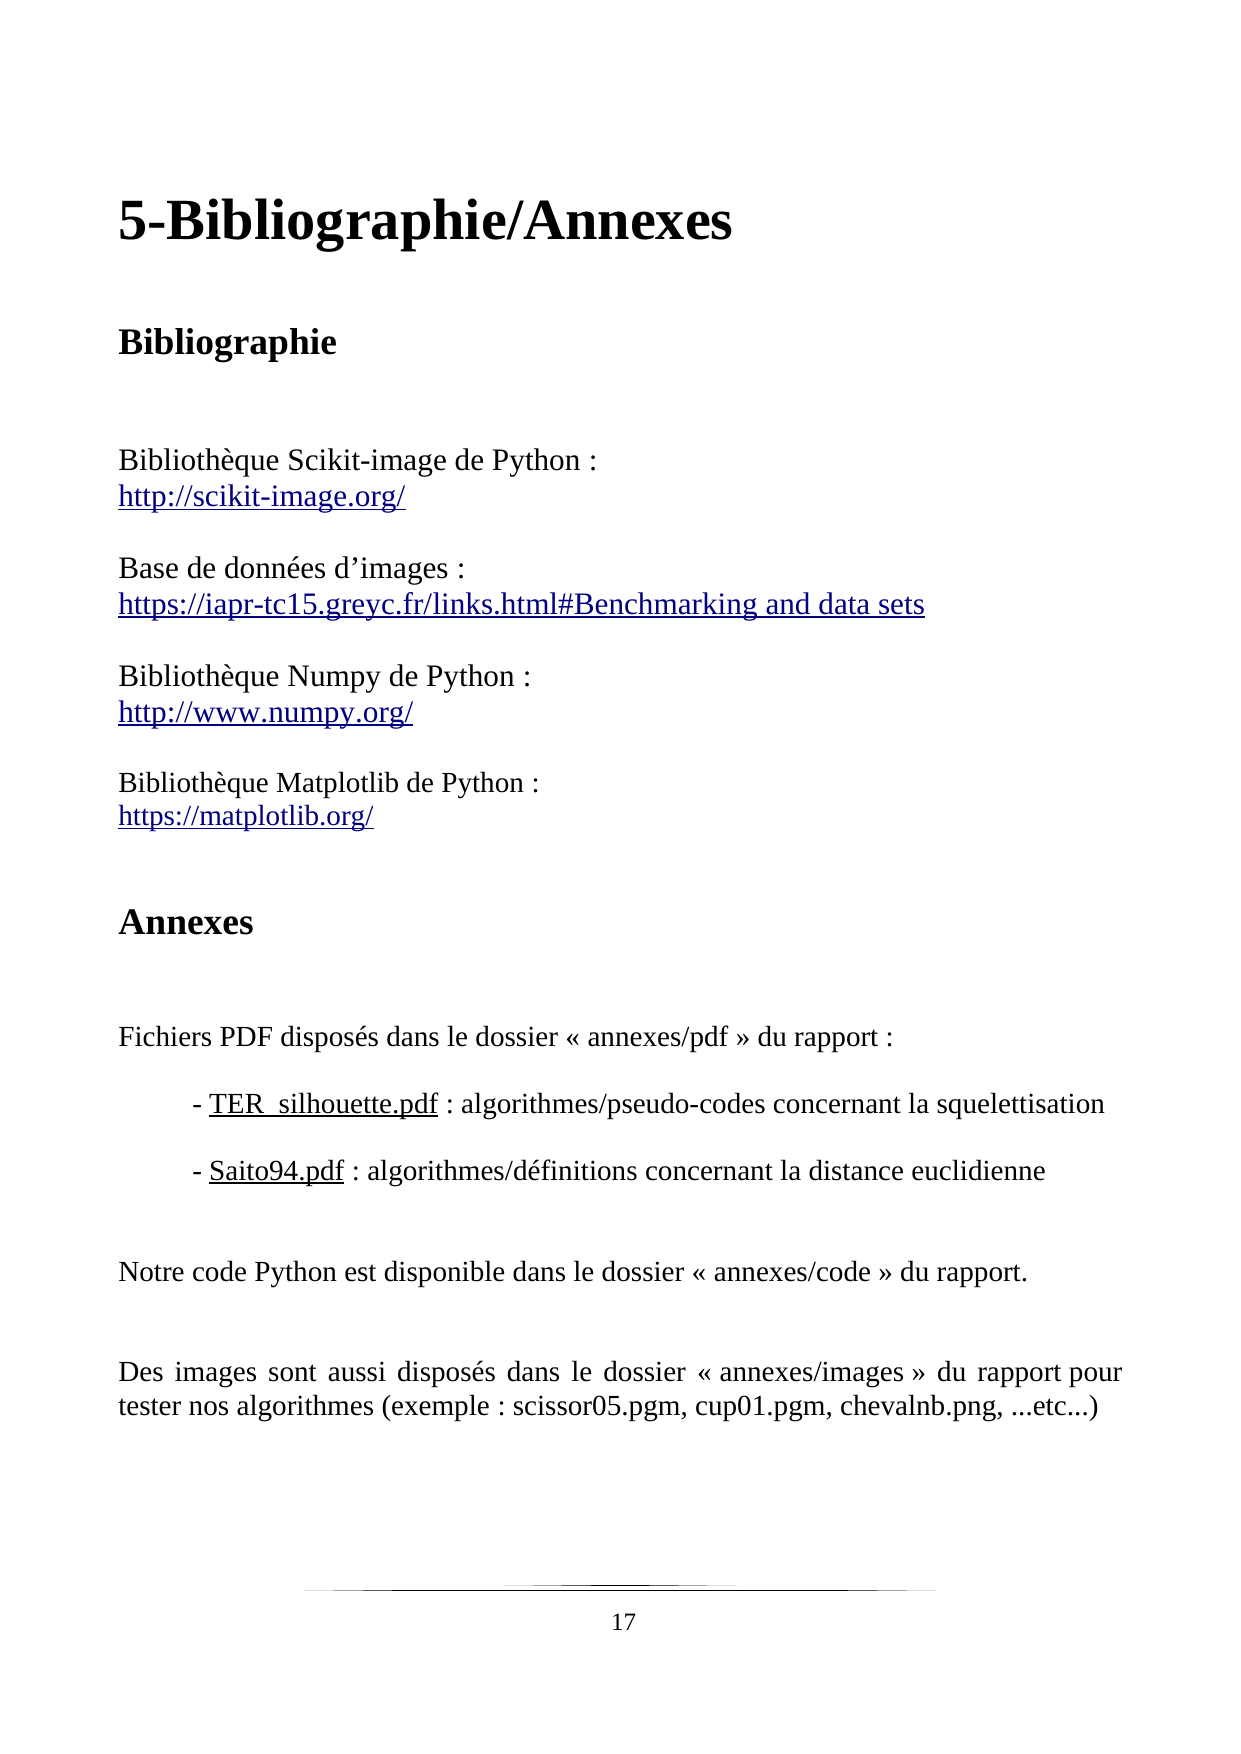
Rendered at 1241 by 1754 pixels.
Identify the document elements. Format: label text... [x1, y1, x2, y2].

text https://iapr-tc15.greyc.fr/links.html#Benchmarking and data sets [118, 585, 1122, 621]
text http://www.numpy.org/ [118, 693, 1122, 729]
text Bibliothèque Numpy de Python : [118, 657, 1122, 693]
text http://scikit-image.org/ [118, 477, 1122, 513]
text Annexes [118, 899, 1122, 942]
text Bibliographie [118, 319, 1122, 362]
text Bibliothèque Scikit-image de Python : [118, 442, 1122, 477]
text - TER_silhouette.pdf : algorithmes/pseudo-codes concernant la squelettisation [118, 1086, 1122, 1119]
text 5-Bibliographie/Annexes [118, 185, 1122, 252]
text Notre code Python est disponible dans le dossier « annexes/code » du rapport. [118, 1254, 1122, 1287]
text Bibliothèque Matplotlib de Python : [118, 765, 1122, 798]
text https://matplotlib.org/ [118, 798, 1122, 832]
text Fichiers PDF disposés dans le dossier « annexes/pdf » du rapport : [118, 1019, 1122, 1052]
text - Saito94.pdf : algorithmes/définitions concernant la distance euclidienne [118, 1153, 1122, 1187]
text Base de données d’images : [118, 549, 1122, 585]
text Des images sont aussi disposés dans le dossier « annexes/images » du rapport pour tester nos algorithmes (exemple : scissor05.pgm, cup01.pgm, chevalnb.png, ...etc...) [118, 1354, 1122, 1421]
